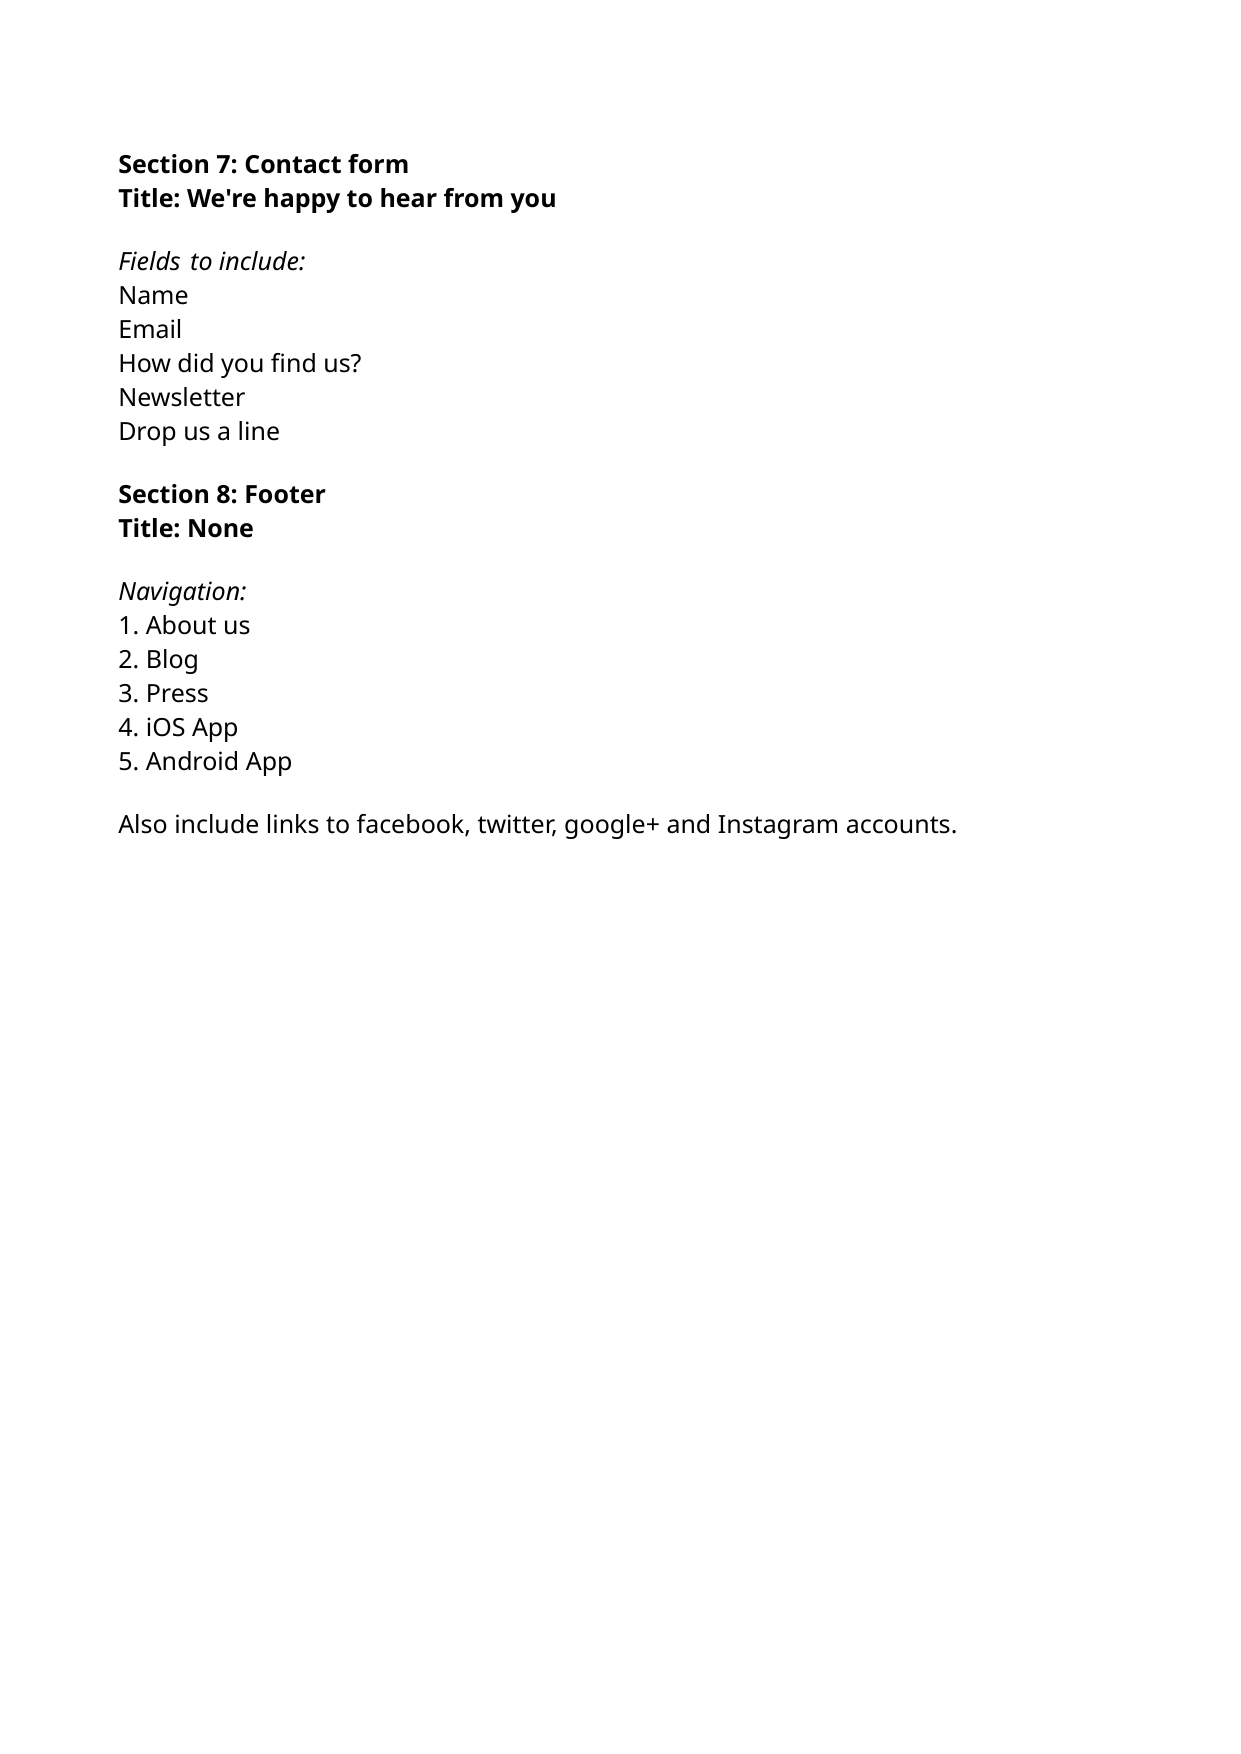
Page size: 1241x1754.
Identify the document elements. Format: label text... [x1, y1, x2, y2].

text Section 7: Contact form [118, 147, 1122, 181]
text 1. About us [118, 608, 1122, 642]
text Section 8: Footer [118, 477, 1122, 511]
text Email [118, 312, 1122, 346]
text Drop us a line [118, 414, 1122, 448]
text Fields to include: [118, 244, 1122, 278]
text 4. iOS App [118, 710, 1122, 744]
text Newsletter [118, 380, 1122, 414]
text 5. Android App [118, 744, 1122, 778]
text Name [118, 278, 1122, 312]
text 2. Blog [118, 642, 1122, 676]
text Also include links to facebook, twitter, google+ and Instagram accounts. [118, 807, 1122, 841]
text 3. Press [118, 676, 1122, 710]
text Title: None [118, 511, 1122, 545]
text How did you find us? [118, 346, 1122, 380]
text Title: We're happy to hear from you [118, 181, 1122, 215]
text Navigation: [118, 574, 1122, 608]
